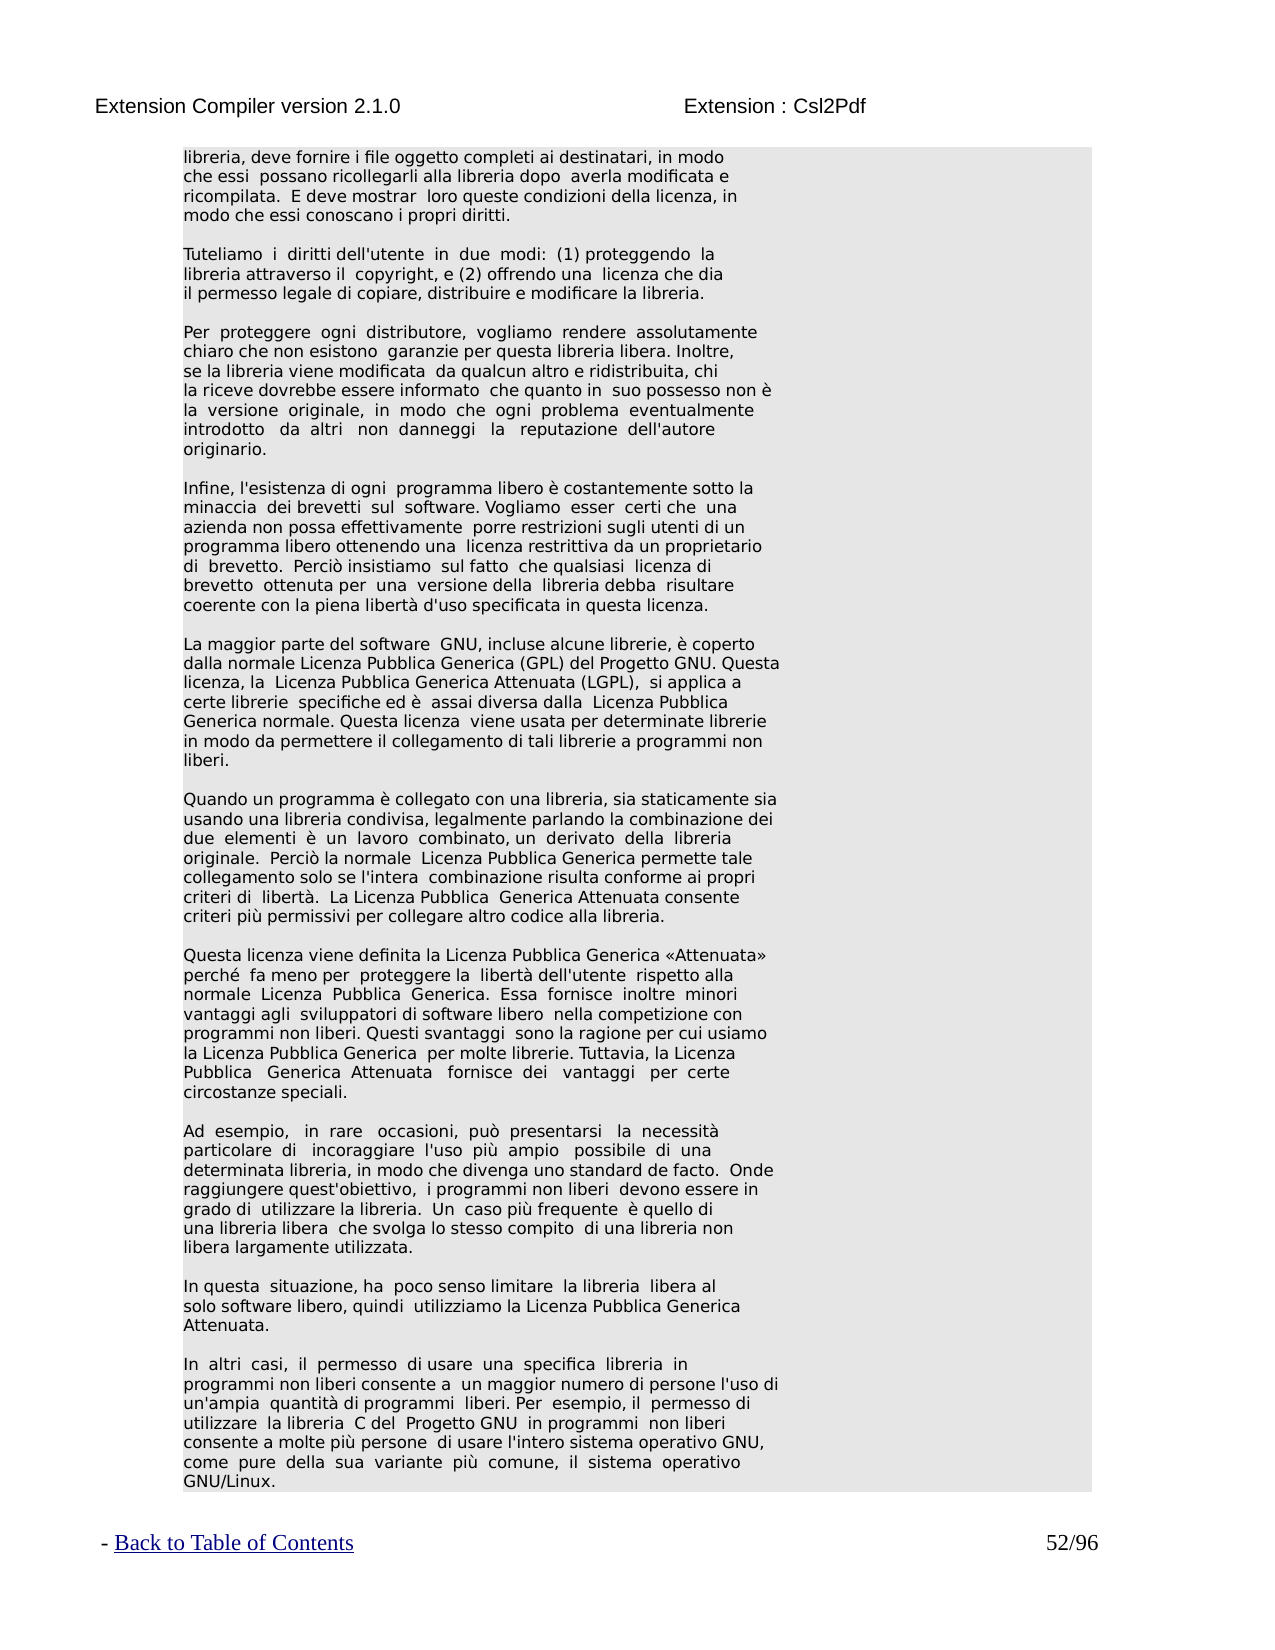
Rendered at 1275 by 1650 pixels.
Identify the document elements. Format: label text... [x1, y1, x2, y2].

text che essi possano ricollegarli alla libreria dopo averla modificata e [183, 167, 1092, 186]
text libera largamente utilizzata. [183, 1238, 1092, 1258]
text circostanze speciali. [183, 1082, 1092, 1102]
text ricompilata. E deve mostrar loro queste condizioni della licenza, in [183, 186, 1092, 206]
text La maggior parte del software GNU, incluse alcune librerie, è coperto [183, 634, 1092, 654]
text criteri di libertà. La Licenza Pubblica Generica Attenuata consente [183, 888, 1092, 907]
text Questa licenza viene definita la Licenza Pubblica Generica «Attenuata» [183, 946, 1092, 966]
text minaccia dei brevetti sul software. Vogliamo esser certi che una [183, 498, 1092, 518]
text collegamento solo se l'intera combinazione risulta conforme ai propri [183, 868, 1092, 888]
text programma libero ottenendo una licenza restrittiva da un proprietario [183, 537, 1092, 557]
text Ad esempio, in rare occasioni, può presentarsi la necessità [183, 1121, 1092, 1141]
text programmi non liberi. Questi svantaggi sono la ragione per cui usiamo [183, 1024, 1092, 1043]
text raggiungere quest'obiettivo, i programmi non liberi devono essere in [183, 1180, 1092, 1199]
text licenza, la Licenza Pubblica Generica Attenuata (LGPL), si applica a [183, 673, 1092, 693]
text originale. Perciò la normale Licenza Pubblica Generica permette tale [183, 849, 1092, 868]
text il permesso legale di copiare, distribuire e modificare la libreria. [183, 284, 1092, 303]
text come pure della sua variante più comune, il sistema operativo [183, 1453, 1092, 1472]
text due elementi è un lavoro combinato, un derivato della libreria [183, 829, 1092, 849]
text grado di utilizzare la libreria. Un caso più frequente è quello di [183, 1199, 1092, 1219]
text la versione originale, in modo che ogni problema eventualmente [183, 401, 1092, 420]
text chiaro che non esistono garanzie per questa libreria libera. Inoltre, [183, 342, 1092, 362]
text determinata libreria, in modo che divenga uno standard de facto. Onde [183, 1160, 1092, 1180]
text programmi non liberi consente a un maggior numero di persone l'uso di [183, 1375, 1092, 1394]
text particolare di incoraggiare l'uso più ampio possibile di una [183, 1141, 1092, 1160]
text Infine, l'esistenza di ogni programma libero è costantemente sotto la [183, 479, 1092, 498]
text un'ampia quantità di programmi liberi. Per esempio, il permesso di [183, 1394, 1092, 1414]
text originario. [183, 440, 1092, 459]
text se la libreria viene modificata da qualcun altro e ridistribuita, chi [183, 362, 1092, 381]
text solo software libero, quindi utilizziamo la Licenza Pubblica Generica [183, 1297, 1092, 1316]
text introdotto da altri non danneggi la reputazione dell'autore [183, 420, 1092, 440]
text Generica normale. Questa licenza viene usata per determinate librerie [183, 712, 1092, 732]
text coerente con la piena libertà d'uso specificata in questa licenza. [183, 596, 1092, 615]
text certe librerie specifiche ed è assai diversa dalla Licenza Pubblica [183, 693, 1092, 712]
text vantaggi agli sviluppatori di software libero nella competizione con [183, 1004, 1092, 1024]
text libreria, deve fornire i file oggetto completi ai destinatari, in modo [183, 147, 1092, 167]
text Tuteliamo i diritti dell'utente in due modi: (1) proteggendo la [183, 245, 1092, 264]
text GNU/Linux. [183, 1472, 1092, 1492]
text Quando un programma è collegato con una libreria, sia staticamente sia [183, 790, 1092, 810]
text perché fa meno per proteggere la libertà dell'utente rispetto alla [183, 966, 1092, 985]
text la riceve dovrebbe essere informato che quanto in suo possesso non è [183, 381, 1092, 401]
text liberi. [183, 751, 1092, 771]
text Attenuata. [183, 1316, 1092, 1336]
text In questa situazione, ha poco senso limitare la libreria libera al [183, 1277, 1092, 1297]
text libreria attraverso il copyright, e (2) offrendo una licenza che dia [183, 264, 1092, 284]
text consente a molte più persone di usare l'intero sistema operativo GNU, [183, 1433, 1092, 1453]
text Pubblica Generica Attenuata fornisce dei vantaggi per certe [183, 1063, 1092, 1082]
text di brevetto. Perciò insistiamo sul fatto che qualsiasi licenza di [183, 557, 1092, 576]
text la Licenza Pubblica Generica per molte librerie. Tuttavia, la Licenza [183, 1043, 1092, 1063]
text una libreria libera che svolga lo stesso compito di una libreria non [183, 1219, 1092, 1238]
text usando una libreria condivisa, legalmente parlando la combinazione dei [183, 810, 1092, 829]
text Per proteggere ogni distributore, vogliamo rendere assolutamente [183, 323, 1092, 342]
text normale Licenza Pubblica Generica. Essa fornisce inoltre minori [183, 985, 1092, 1004]
text azienda non possa effettivamente porre restrizioni sugli utenti di un [183, 518, 1092, 537]
text dalla normale Licenza Pubblica Generica (GPL) del Progetto GNU. Questa [183, 654, 1092, 673]
text modo che essi conoscano i propri diritti. [183, 206, 1092, 225]
text brevetto ottenuta per una versione della libreria debba risultare [183, 576, 1092, 596]
text utilizzare la libreria C del Progetto GNU in programmi non liberi [183, 1414, 1092, 1433]
text criteri più permissivi per collegare altro codice alla libreria. [183, 907, 1092, 927]
text In altri casi, il permesso di usare una specifica libreria in [183, 1355, 1092, 1375]
text in modo da permettere il collegamento di tali librerie a programmi non [183, 732, 1092, 751]
